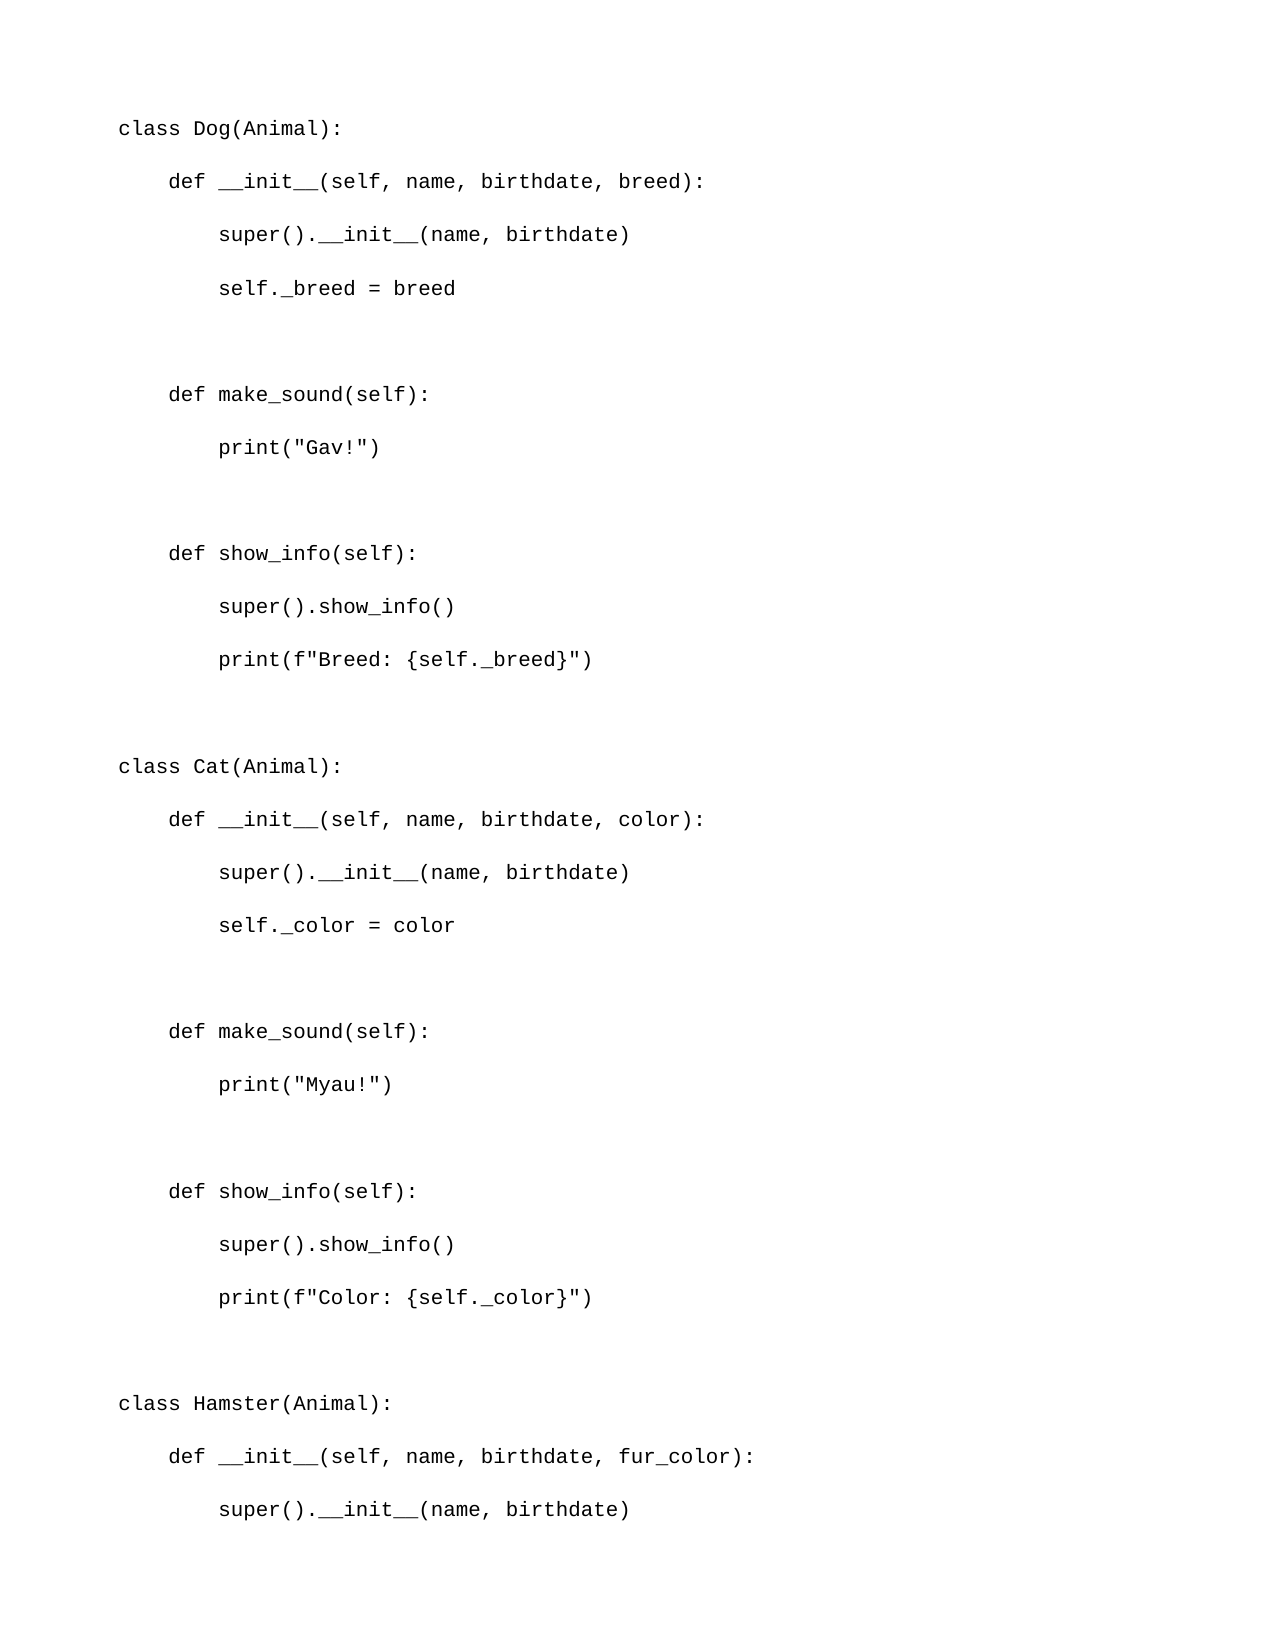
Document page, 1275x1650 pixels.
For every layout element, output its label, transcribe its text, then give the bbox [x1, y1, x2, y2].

text def __init__(self, name, birthdate, color): [118, 809, 1157, 832]
text def show_info(self): [118, 543, 1157, 567]
text def make_sound(self): [118, 1021, 1157, 1045]
text super().__init__(name, birthdate) [118, 862, 1157, 886]
text print("Myau!") [118, 1074, 1157, 1098]
text super().show_info() [118, 1234, 1157, 1257]
text super().show_info() [118, 596, 1157, 620]
text print(f"Breed: {self._breed}") [118, 649, 1157, 673]
text print("Gav!") [118, 437, 1157, 461]
text def __init__(self, name, birthdate, breed): [118, 171, 1157, 195]
text def __init__(self, name, birthdate, fur_color): [118, 1446, 1157, 1470]
text def make_sound(self): [118, 384, 1157, 407]
text super().__init__(name, birthdate) [118, 224, 1157, 248]
text class Cat(Animal): [118, 756, 1157, 779]
text super().__init__(name, birthdate) [118, 1499, 1157, 1523]
text self._color = color [118, 915, 1157, 939]
text class Hamster(Animal): [118, 1393, 1157, 1417]
text def show_info(self): [118, 1181, 1157, 1204]
text class Dog(Animal): [118, 118, 1157, 142]
text print(f"Color: {self._color}") [118, 1287, 1157, 1311]
text self._breed = breed [118, 277, 1157, 301]
